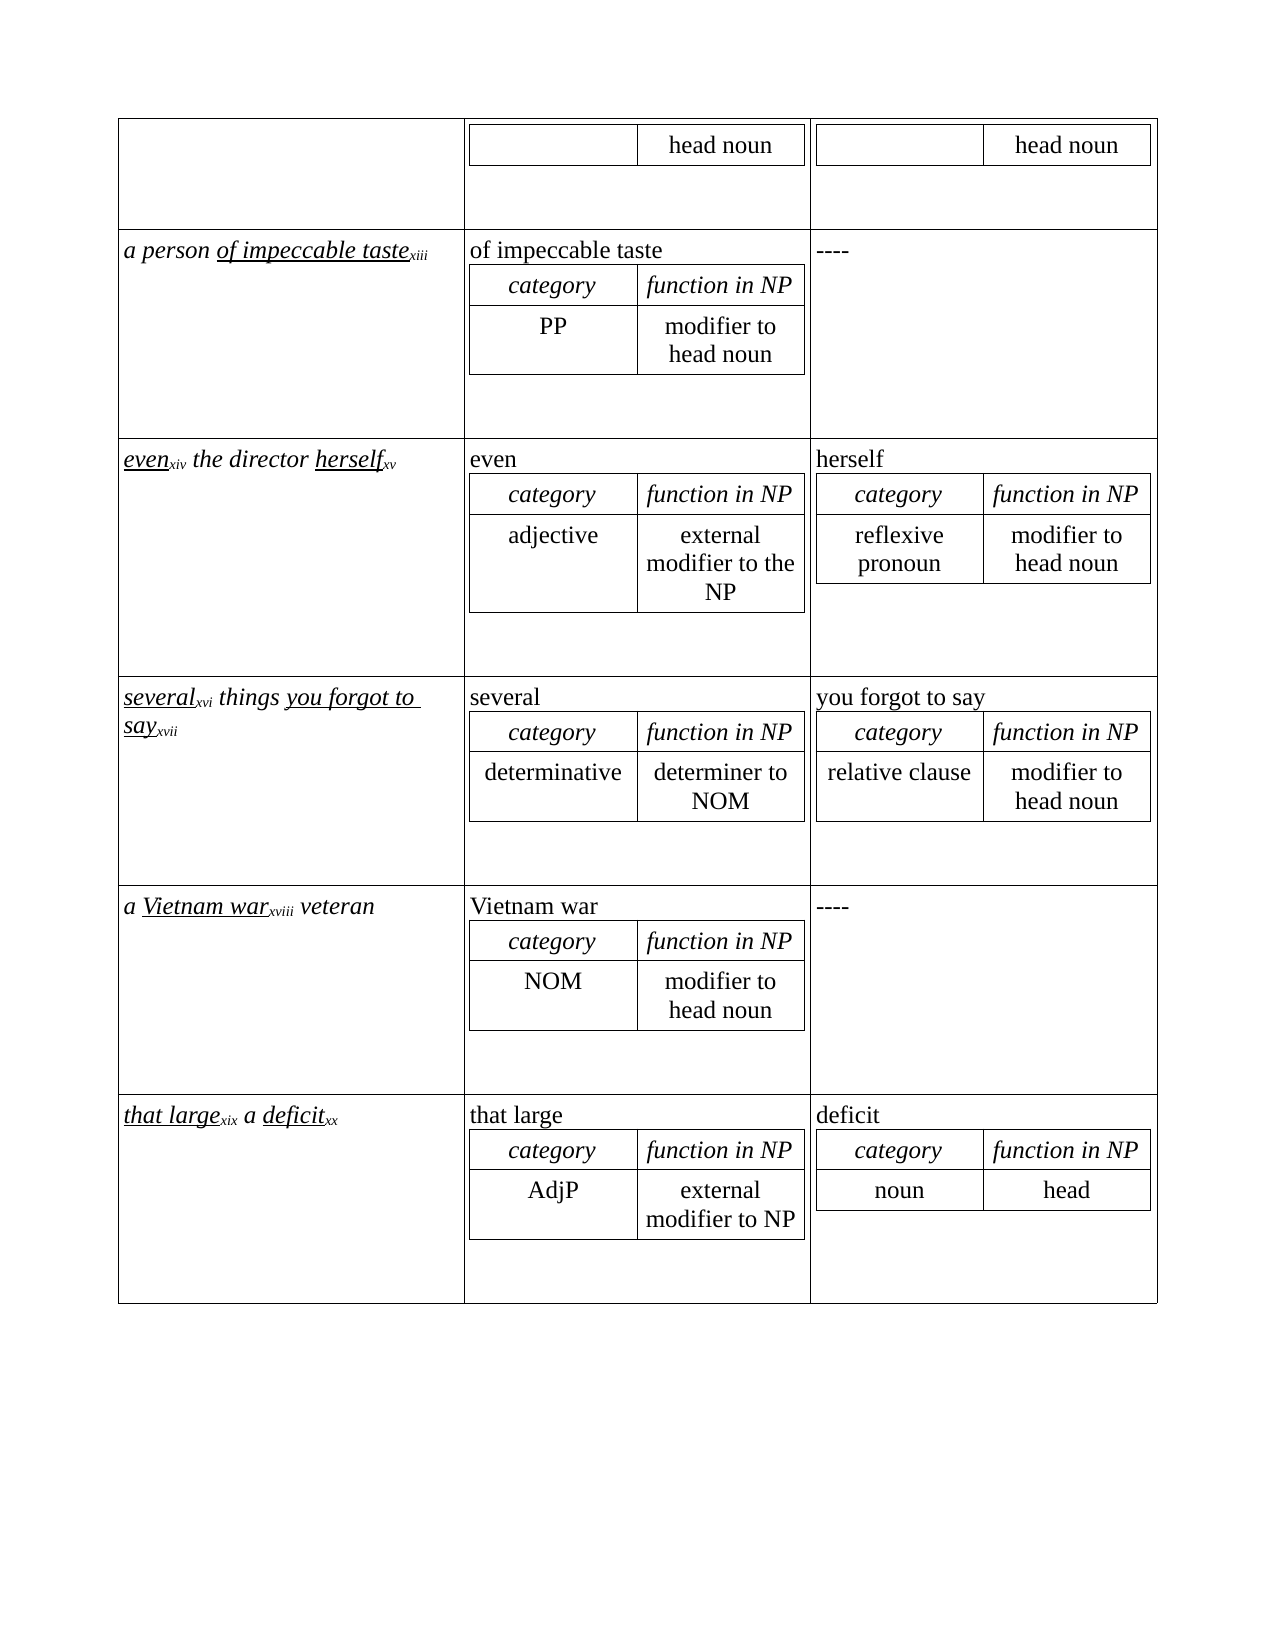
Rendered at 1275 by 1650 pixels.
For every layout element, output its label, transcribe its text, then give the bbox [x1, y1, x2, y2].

table_header function in NP [638, 712, 804, 751]
table_cell deficit [811, 1095, 1157, 1302]
table_cell Vietnam war [465, 886, 810, 1093]
table_header function in NP [638, 1130, 804, 1169]
table_header function in NP [638, 921, 804, 960]
table_cell determiner to NOM [638, 752, 804, 821]
table_cell modifier to head noun [638, 961, 804, 1030]
table_header function in NP [638, 474, 804, 513]
table_cell head [984, 1170, 1150, 1210]
table_cell ---- [811, 230, 1157, 438]
table_cell noun [817, 1170, 983, 1210]
table_cell of impeccable taste [465, 230, 810, 438]
table_cell adjective [470, 515, 637, 612]
table_cell head noun [984, 125, 1150, 165]
table_cell several [465, 677, 810, 884]
table_cell [465, 119, 810, 229]
table_cell [119, 119, 464, 229]
table_header category [817, 1130, 983, 1169]
table_cell relative clause [817, 752, 983, 821]
table_cell external modifier to the NP [638, 515, 804, 612]
table_header category [470, 1130, 637, 1169]
table_cell ---- [811, 886, 1157, 1093]
table_header category [470, 474, 637, 513]
table_header category [470, 712, 637, 751]
table_cell reflexive pronoun [817, 515, 983, 583]
table_cell a person of impeccable tastexiii [119, 230, 464, 438]
table_cell [470, 125, 637, 165]
table_cell that largexix a deficitxx [119, 1095, 464, 1302]
table_cell [811, 119, 1157, 229]
table_header function in NP [984, 474, 1150, 513]
table_cell NOM [470, 961, 637, 1030]
table_cell modifier to head noun [638, 306, 804, 374]
table_header function in NP [984, 1130, 1150, 1169]
table_cell herself [811, 439, 1157, 676]
table_header function in NP [984, 712, 1150, 751]
table_cell [817, 125, 983, 165]
table_cell you forgot to say [811, 677, 1157, 884]
table_cell evenxiv the director herselfxv [119, 439, 464, 676]
table_header category [470, 921, 637, 960]
table_cell a Vietnam warxviii veteran [119, 886, 464, 1093]
table_cell determinative [470, 752, 637, 821]
table_header category [470, 265, 637, 304]
table_header category [817, 474, 983, 513]
table_cell even [465, 439, 810, 676]
table_header category [817, 712, 983, 751]
table_cell that large [465, 1095, 810, 1302]
table_cell head noun [638, 125, 804, 165]
table_cell severalxvi things you forgot to sayxvii [119, 677, 464, 884]
table_cell modifier to head noun [984, 515, 1150, 583]
table_cell external modifier to NP [638, 1170, 804, 1239]
table_cell PP [470, 306, 637, 374]
table_cell AdjP [470, 1170, 637, 1239]
table_header function in NP [638, 265, 804, 304]
table_cell modifier to head noun [984, 752, 1150, 821]
